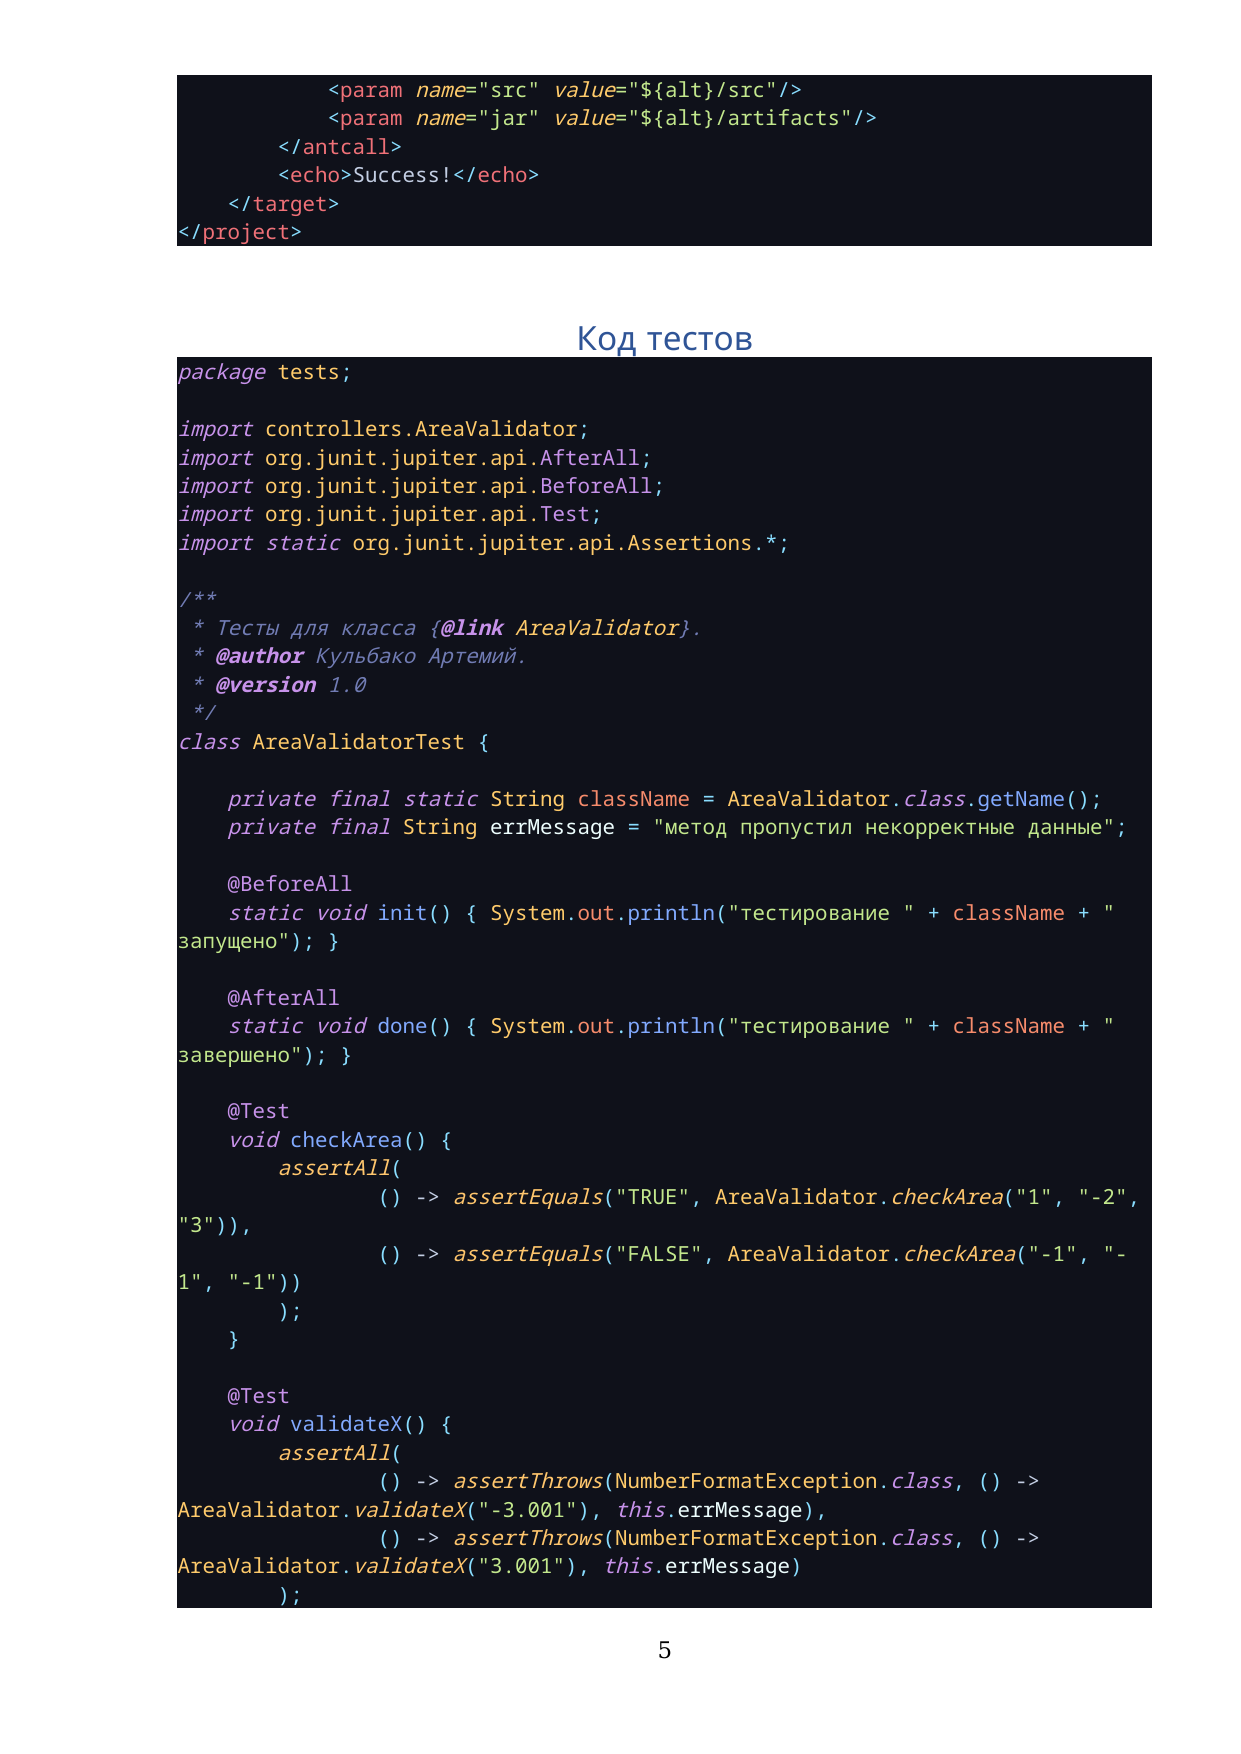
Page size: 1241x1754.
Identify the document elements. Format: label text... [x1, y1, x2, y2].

text package tests; import controllers.AreaValidator; import org.junit.jupiter.api.AfterAll; import org.junit.jupiter.api.BeforeAll; import org.junit.jupiter.api.Test; import static org.junit.jupiter.api.Assertions.*; /** * Тесты для класса {@link AreaValidator}. * @author Кульбако Артемий. * @version 1.0 */ class AreaValidatorTest { private final static String className = AreaValidator.class.getName(); private final String errMessage = "метод пропустил некорректные данные"; @BeforeAll static void init() { System.out.println("тестирование " + className + " запущено"); } @AfterAll static void done() { System.out.println("тестирование " + className + " завершено"); } @Test void checkArea() { assertAll( () -> assertEquals("TRUE", AreaValidator.checkArea("1", "-2", "3")), () -> assertEquals("FALSE", AreaValidator.checkArea("-1", "-1", "-1")) ); } @Test void validateX() { assertAll( () -> assertThrows(NumberFormatException.class, () -> AreaValidator.validateX("-3.001"), this.errMessage), () -> assertThrows(NumberFormatException.class, () -> AreaValidator.validateX("3.001"), this.errMessage) ); [177, 357, 1152, 1608]
subtitle Код тестов [177, 317, 1152, 357]
text <param name="src" value="${alt}/src"/> <param name="jar" value="${alt}/artifacts"/> </antcall> <echo>Success!</echo> </target> </project> [177, 75, 1152, 246]
